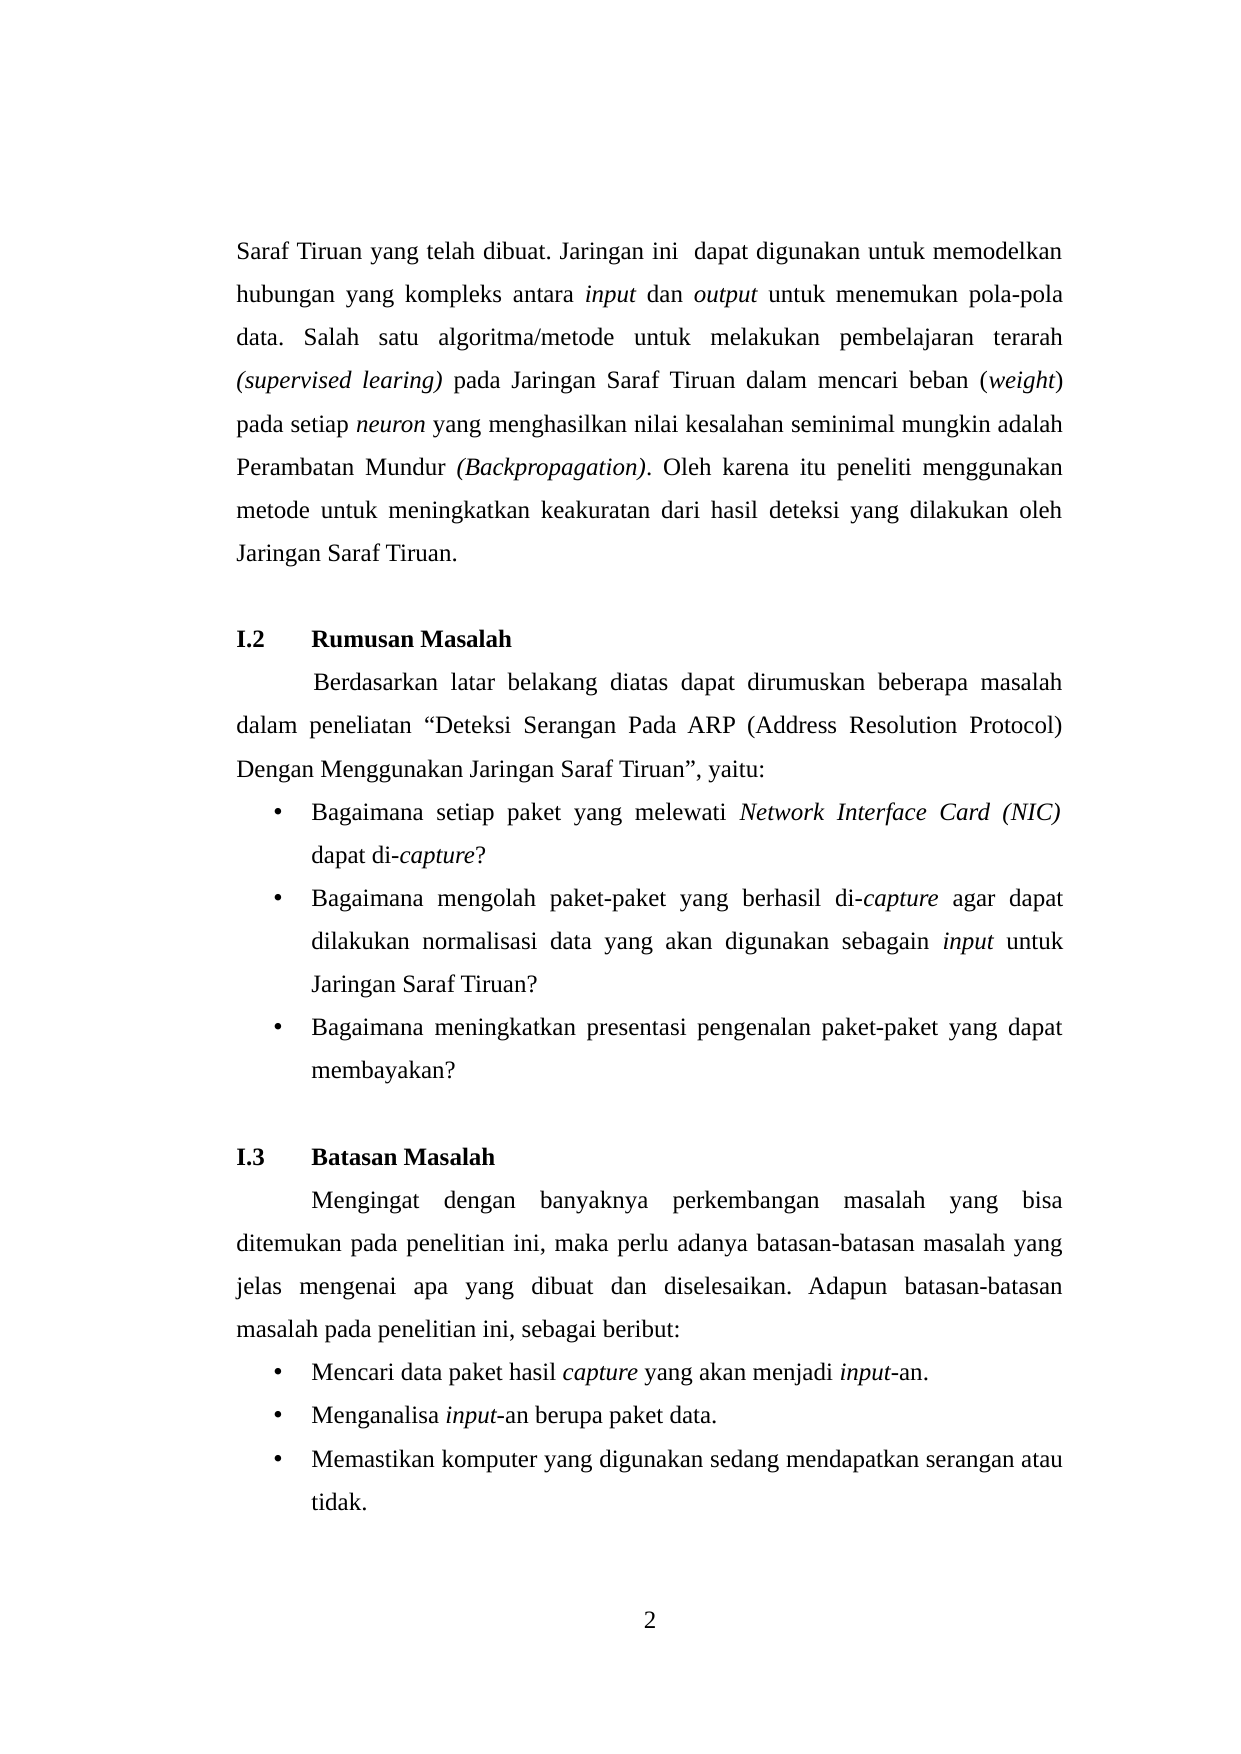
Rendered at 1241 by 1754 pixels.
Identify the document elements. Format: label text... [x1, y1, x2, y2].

list Bagaimana mengolah paket-paket yang berhasil di-capture agar dapat dilakukan normalisasi data yang akan digunakan sebagain input untuk Jaringan Saraf Tiruan? [274, 883, 1063, 998]
text Mengingat dengan banyaknya perkembangan masalah yang bisa ditemukan pada penelitian ini, maka perlu adanya batasan-batasan masalah yang jelas mengenai apa yang dibuat dan diselesaikan. Adapun batasan-batasan masalah pada penelitian ini, sebagai beribut: [236, 1185, 1063, 1343]
list Bagaimana meningkatkan presentasi pengenalan paket-paket yang dapat membayakan? [274, 1012, 1063, 1084]
list Mencari data paket hasil capture yang akan menjadi input-an. [274, 1357, 1063, 1386]
list Batasan Masalah [236, 1142, 1063, 1171]
text Berdasarkan latar belakang diatas dapat dirumuskan beberapa masalah dalam peneliatan “Deteksi Serangan Pada ARP (Address Resolution Protocol) Dengan Menggunakan Jaringan Saraf Tiruan”, yaitu: [236, 667, 1063, 782]
list Bagaimana setiap paket yang melewati Network Interface Card (NIC) dapat di-capture? [274, 797, 1063, 869]
list Rumusan Masalah [236, 624, 1063, 653]
text Saraf Tiruan yang telah dibuat. Jaringan ini dapat digunakan untuk memodelkan hubungan yang kompleks antara input dan output untuk menemukan pola-pola data. Salah satu algoritma/metode untuk melakukan pembelajaran terarah (supervised learing) pada Jaringan Saraf Tiruan dalam mencari beban (weight) pada setiap neuron yang menghasilkan nilai kesalahan seminimal mungkin adalah Perambatan Mundur (Backpropagation). Oleh karena itu peneliti menggunakan metode untuk meningkatkan keakuratan dari hasil deteksi yang dilakukan oleh Jaringan Saraf Tiruan. [236, 236, 1063, 567]
list Menganalisa input-an berupa paket data. [274, 1401, 1063, 1429]
list Memastikan komputer yang digunakan sedang mendapatkan serangan atau tidak. [274, 1444, 1063, 1516]
